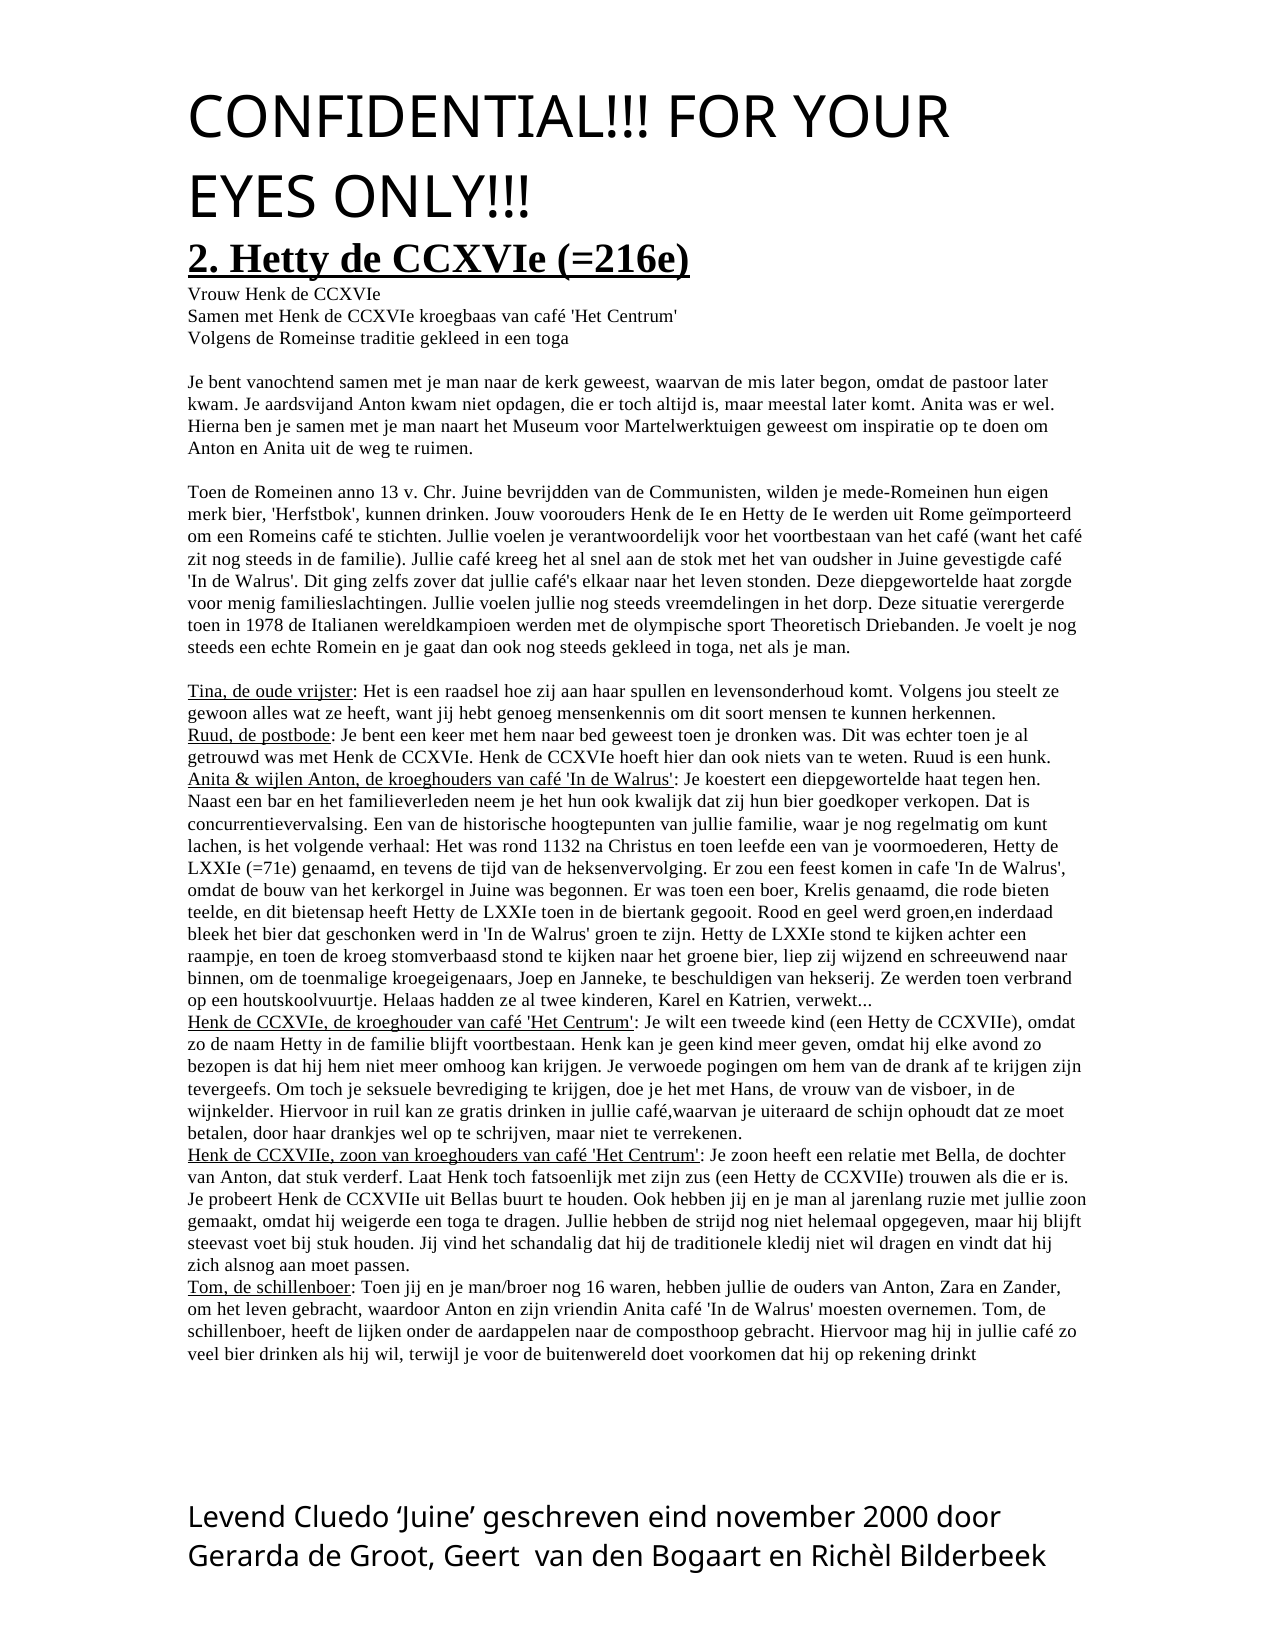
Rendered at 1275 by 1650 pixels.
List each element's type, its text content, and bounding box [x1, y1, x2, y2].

text Toen de Romeinen anno 13 v. Chr. Juine bevrijdden van de Communisten, wilden je mede-Romeinen hun eigen merk bier, 'Herfstbok', kunnen drinken. Jouw voorouders Henk de Ie en Hetty de Ie werden uit Rome geïmporteerd om een Romeins café te stichten. Jullie voelen je verantwoordelijk voor het voortbestaan van het café (want het café zit nog steeds in de familie). Jullie café kreeg het al snel aan de stok met het van oudsher in Juine gevestigde café 'In de Walrus'. Dit ging zelfs zover dat jullie café's elkaar naar het leven stonden. Deze diepgewortelde haat zorgde voor menig familieslachtingen. Jullie voelen jullie nog steeds vreemdelingen in het dorp. Deze situatie verergerde toen in 1978 de Italianen wereldkampioen werden met de olympische sport Theoretisch Driebanden. Je voelt je nog steeds een echte Romein en je gaat dan ook nog steeds gekleed in toga, net als je man. [187, 481, 1090, 657]
text Henk de CCXVIe, de kroeghouder van café 'Het Centrum': Je wilt een tweede kind (een Hetty de CCXVIIe), omdat zo de naam Hetty in de familie blijft voortbestaan. Henk kan je geen kind meer geven, omdat hij elke avond zo bezopen is dat hij hem niet meer omhoog kan krijgen. Je verwoede pogingen om hem van de drank af te krijgen zijn tevergeefs. Om toch je seksuele bevrediging te krijgen, doe je het met Hans, de vrouw van de visboer, in de wijnkelder. Hiervoor in ruil kan ze gratis drinken in jullie café,waarvan je uiteraard de schijn ophoudt dat ze moet betalen, door haar drankjes wel op te schrijven, maar niet te verrekenen. [187, 1011, 1090, 1143]
text Anita & wijlen Anton, de kroeghouders van café 'In de Walrus': Je koestert een diepgewortelde haat tegen hen. Naast een bar en het familieverleden neem je het hun ook kwalijk dat zij hun bier goedkoper verkopen. Dat is concurrentievervalsing. Een van de historische hoogtepunten van jullie familie, waar je nog regelmatig om kunt lachen, is het volgende verhaal: Het was rond 1132 na Christus en toen leefde een van je voormoederen, Hetty de LXXIe (=71e) genaamd, en tevens de tijd van de heksenvervolging. Er zou een feest komen in cafe 'In de Walrus', omdat de bouw van het kerkorgel in Juine was begonnen. Er was toen een boer, Krelis genaamd, die rode bieten teelde, en dit bietensap heeft Hetty de LXXIe toen in de biertank gegooit. Rood en geel werd groen,en inderdaad bleek het bier dat geschonken werd in 'In de Walrus' groen te zijn. Hetty de LXXIe stond te kijken achter een raampje, en toen de kroeg stomverbaasd stond te kijken naar het groene bier, liep zij wijzend en schreeuwend naar binnen, om de toenmalige kroegeigenaars, Joep en Janneke, te beschuldigen van hekserij. Ze werden toen verbrand op een houtskoolvuurtje. Helaas hadden ze al twee kinderen, Karel en Katrien, verwekt... [187, 768, 1090, 1011]
text Tina, de oude vrijster: Het is een raadsel hoe zij aan haar spullen en levensonderhoud komt. Volgens jou steelt ze gewoon alles wat ze heeft, want jij hebt genoeg mensenkennis om dit soort mensen te kunnen herkennen. [187, 679, 1090, 724]
text Vrouw Henk de CCXVIe [187, 282, 1090, 304]
text Henk de CCXVIIe, zoon van kroeghouders van café 'Het Centrum': Je zoon heeft een relatie met Bella, de dochter van Anton, dat stuk verderf. Laat Henk toch fatsoenlijk met zijn zus (een Hetty de CCXVIIe) trouwen als die er is. Je probeert Henk de CCXVIIe uit Bellas buurt te houden. Ook hebben jij en je man al jarenlang ruzie met jullie zoon gemaakt, omdat hij weigerde een toga te dragen. Jullie hebben de strijd nog niet helemaal opgegeven, maar hij blijft steevast voet bij stuk houden. Jij vind het schandalig dat hij de traditionele kledij niet wil dragen en vindt dat hij zich alsnog aan moet passen. [187, 1143, 1090, 1276]
text 2. Hetty de CCXVIe (=216e) [187, 234, 1090, 282]
text Tom, de schillenboer: Toen jij en je man/broer nog 16 waren, hebben jullie de ouders van Anton, Zara en Zander, om het leven gebracht, waardoor Anton en zijn vriendin Anita café 'In de Walrus' moesten overnemen. Tom, de schillenboer, heeft de lijken onder de aardappelen naar de composthoop gebracht. Hiervoor mag hij in jullie café zo veel bier drinken als hij wil, terwijl je voor de buitenwereld doet voorkomen dat hij op rekening drinkt [187, 1276, 1090, 1364]
text Volgens de Romeinse traditie gekleed in een toga [187, 326, 1090, 348]
text Ruud, de postbode: Je bent een keer met hem naar bed geweest toen je dronken was. Dit was echter toen je al getrouwd was met Henk de CCXVIe. Henk de CCXVIe hoeft hier dan ook niets van te weten. Ruud is een hunk. [187, 724, 1090, 768]
text Samen met Henk de CCXVIe kroegbaas van café 'Het Centrum' [187, 304, 1090, 326]
text Je bent vanochtend samen met je man naar de kerk geweest, waarvan de mis later begon, omdat de pastoor later kwam. Je aardsvijand Anton kwam niet opdagen, die er toch altijd is, maar meestal later komt. Anita was er wel. Hierna ben je samen met je man naart het Museum voor Martelwerktuigen geweest om inspiratie op te doen om Anton en Anita uit de weg te ruimen. [187, 370, 1090, 459]
